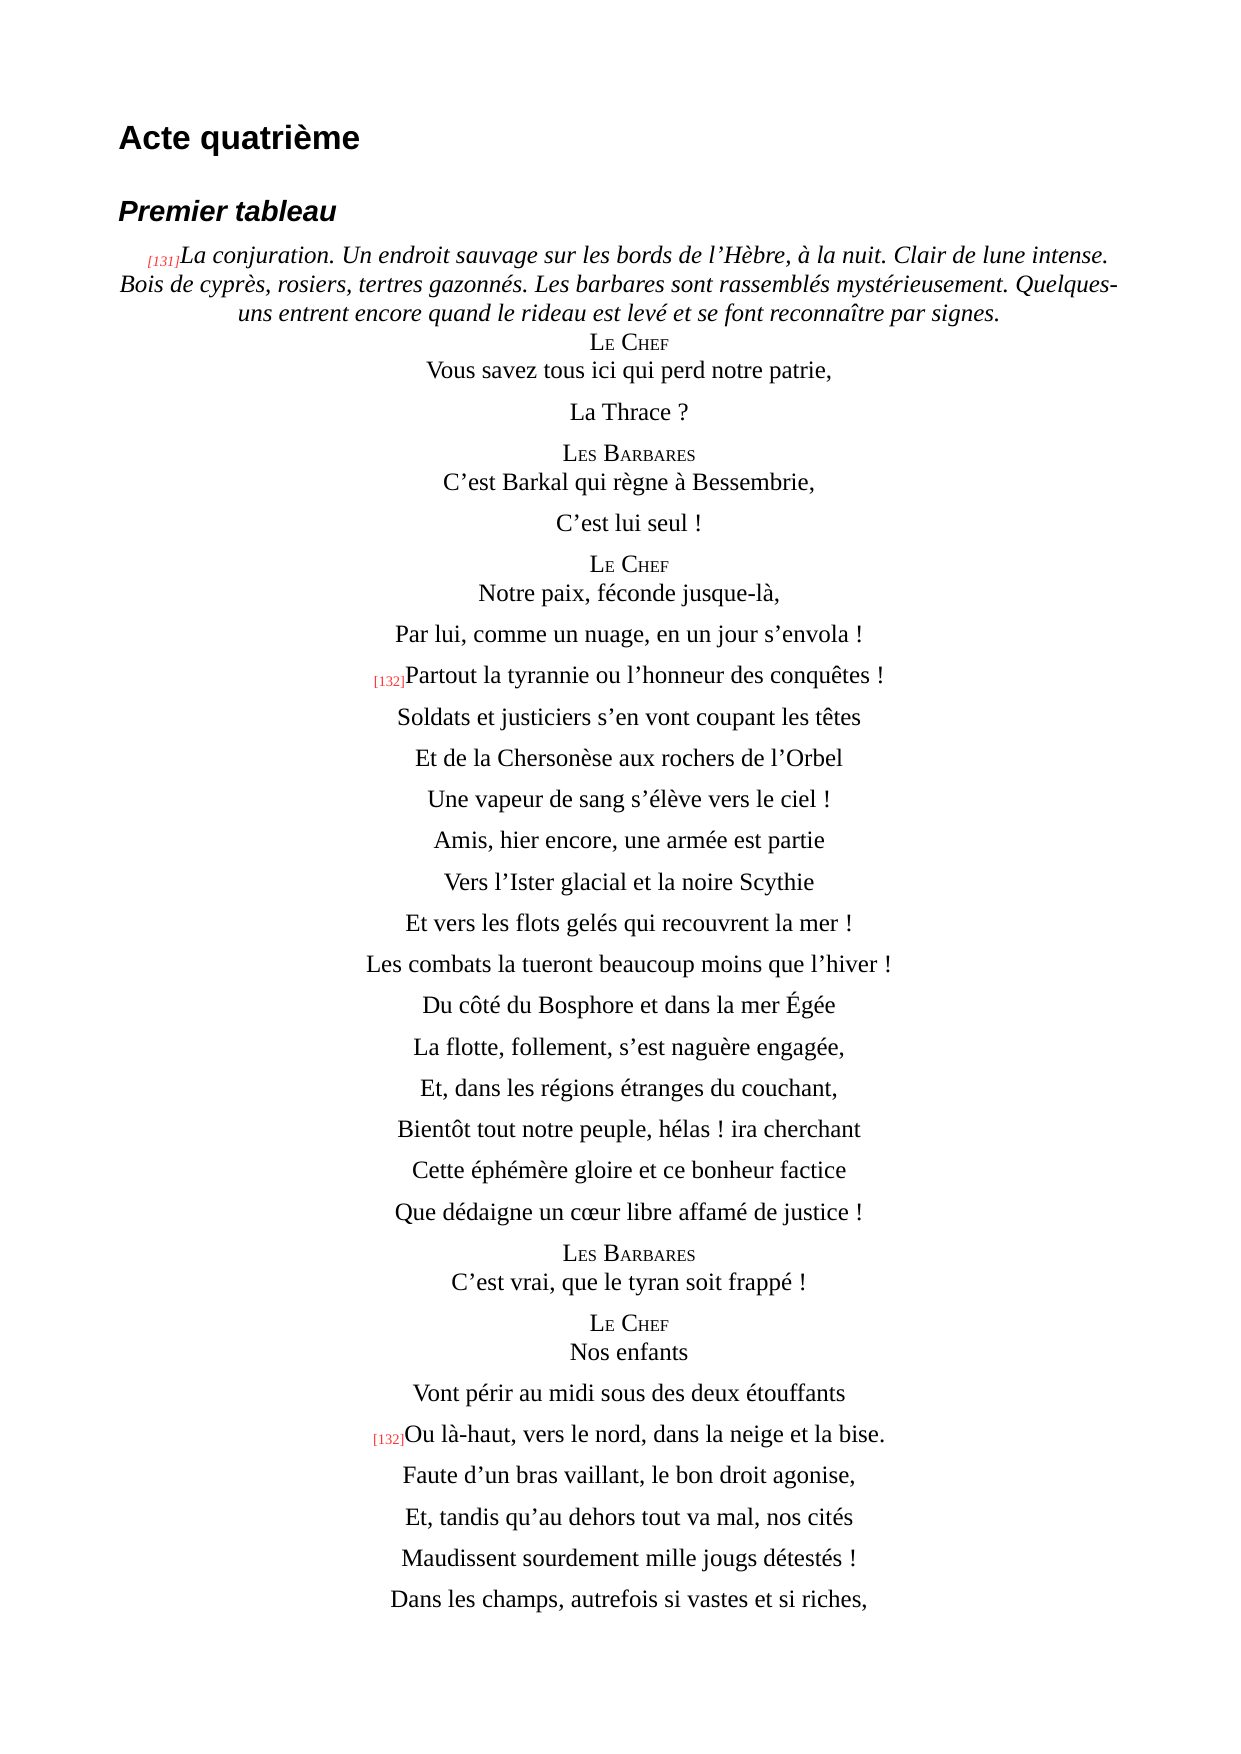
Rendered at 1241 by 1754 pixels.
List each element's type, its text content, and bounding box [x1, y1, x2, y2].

text Bientôt tout notre peuple, hélas ! ira cherchant [118, 1114, 1122, 1143]
text La flotte, follement, s’est naguère engagée, [118, 1032, 1122, 1060]
subtitle Acte quatrième [118, 118, 1122, 157]
text Et vers les flots gelés qui recouvrent la mer ! [118, 908, 1122, 937]
text Vont périr au midi sous des deux étouffants [118, 1378, 1122, 1407]
text Notre paix, féconde jusque-là, [118, 578, 1122, 607]
text Vers l’Ister glacial et la noire Scythie [118, 867, 1122, 895]
subtitle Premier tableau [118, 194, 1122, 228]
text [131]La conjuration. Un endroit sauvage sur les bords de l’Hèbre, à la nuit. Clair de lune intense. Bois de cyprès, rosiers, tertres gazonnés. Les barbares sont rassemblés mystérieusement. Quelques-uns entrent encore quand le rideau est levé et se font reconnaître par signes. [118, 240, 1122, 327]
text [132]Ou là-haut, vers le nord, dans la neige et la bise. [118, 1419, 1122, 1448]
text Et, tandis qu’au dehors tout va mal, nos cités [118, 1502, 1122, 1530]
text Du côté du Bosphore et dans la mer Égée [118, 990, 1122, 1019]
text Nos enfants [118, 1337, 1122, 1365]
text C’est Barkal qui règne à Bessembrie, [118, 467, 1122, 495]
text Le Chef [118, 1308, 1122, 1337]
text La Thrace ? [118, 397, 1122, 425]
text Le Chef [118, 327, 1122, 355]
text C’est vrai, que le tyran soit frappé ! [118, 1267, 1122, 1295]
text Par lui, comme un nuage, en un jour s’envola ! [118, 619, 1122, 648]
text [132]Partout la tyrannie ou l’honneur des conquêtes ! [118, 660, 1122, 689]
text Dans les champs, autrefois si vastes et si riches, [118, 1584, 1122, 1613]
text Les Barbares [118, 1238, 1122, 1267]
text Cette éphémère gloire et ce bonheur factice [118, 1155, 1122, 1184]
text Le Chef [118, 549, 1122, 578]
text Que dédaigne un cœur libre affamé de justice ! [118, 1197, 1122, 1225]
text Maudissent sourdement mille jougs détestés ! [118, 1543, 1122, 1572]
text Vous savez tous ici qui perd notre patrie, [118, 355, 1122, 384]
text C’est lui seul ! [118, 508, 1122, 537]
text Les combats la tueront beaucoup moins que l’hiver ! [118, 949, 1122, 978]
text Et de la Chersonèse aux rochers de l’Orbel [118, 743, 1122, 772]
text Soldats et justiciers s’en vont coupant les têtes [118, 702, 1122, 730]
text Et, dans les régions étranges du couchant, [118, 1073, 1122, 1102]
text Une vapeur de sang s’élève vers le ciel ! [118, 784, 1122, 813]
text Les Barbares [118, 438, 1122, 467]
text Faute d’un bras vaillant, le bon droit agonise, [118, 1460, 1122, 1489]
text Amis, hier encore, une armée est partie [118, 825, 1122, 854]
